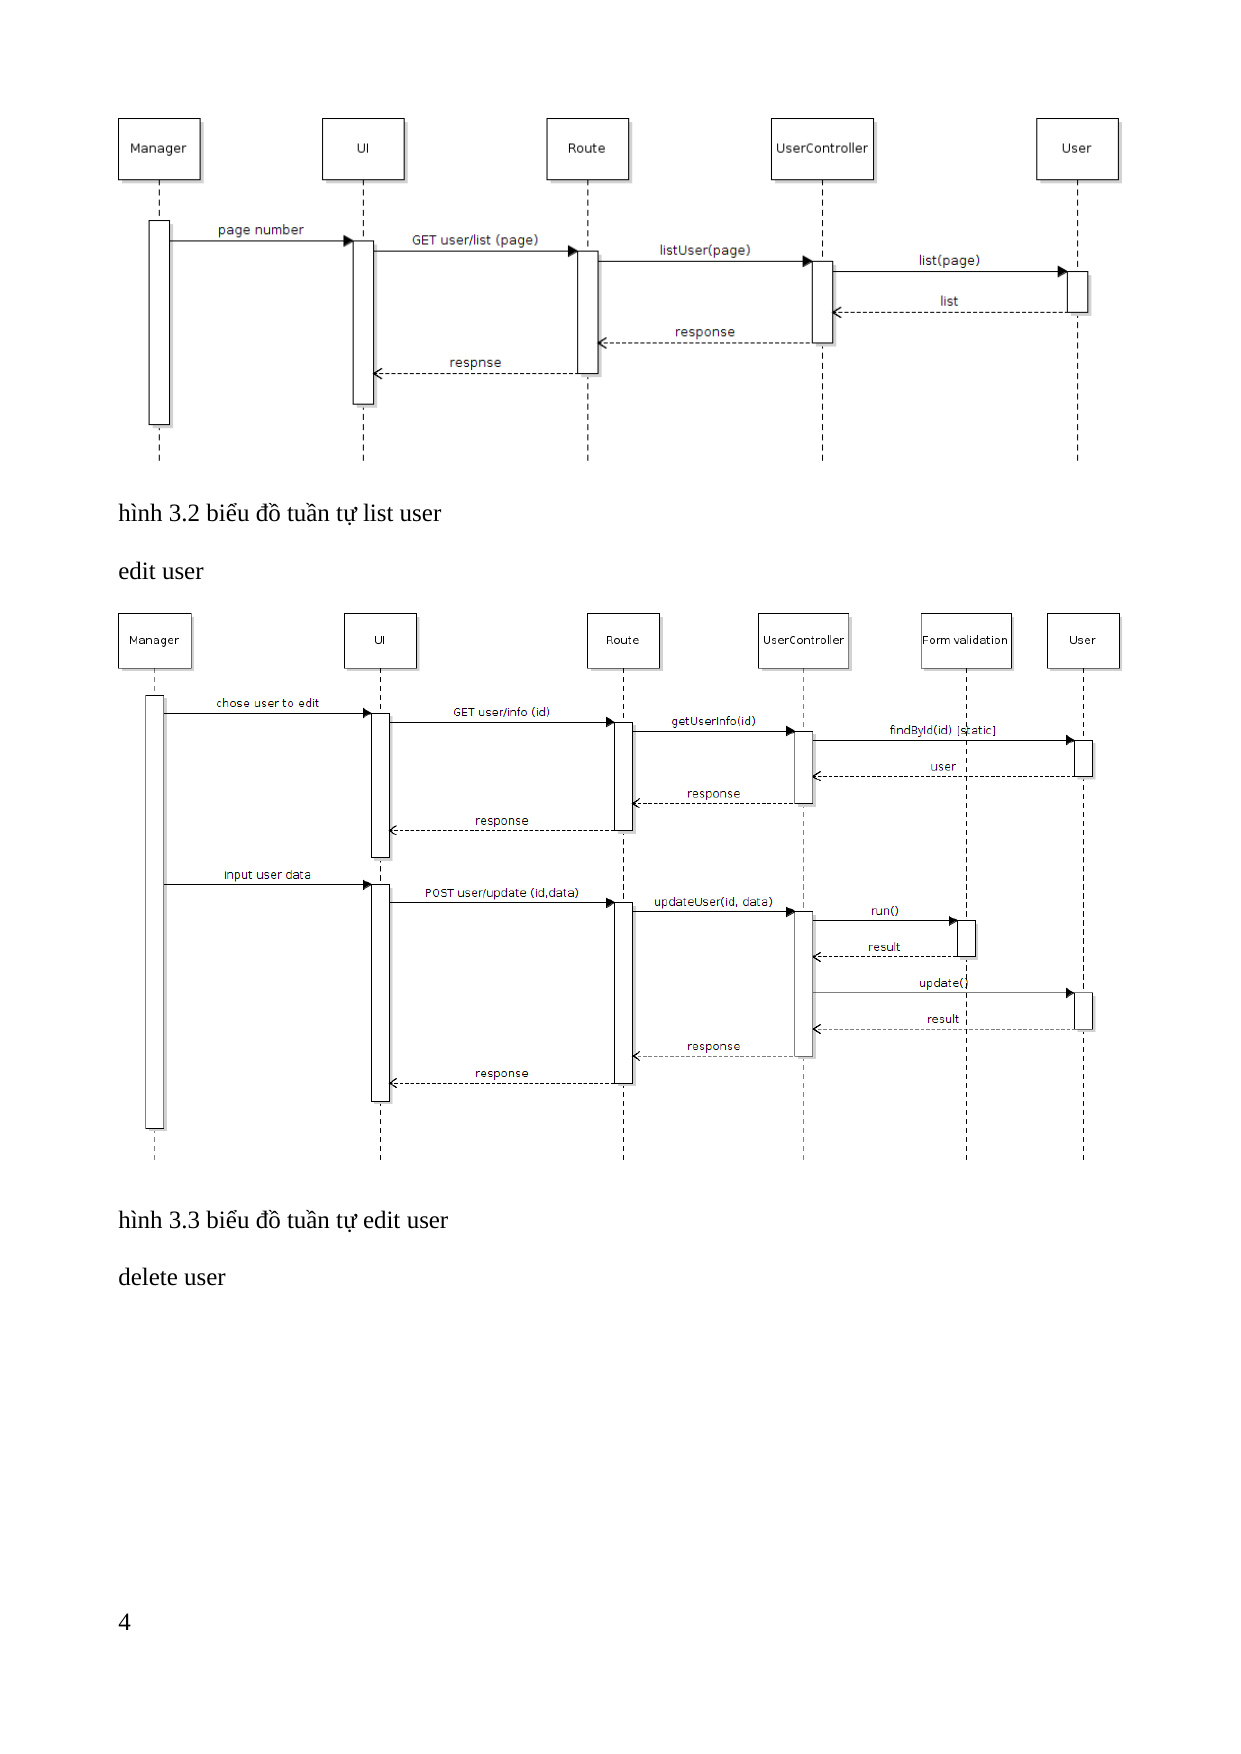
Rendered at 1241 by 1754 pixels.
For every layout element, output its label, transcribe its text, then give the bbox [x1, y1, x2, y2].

text hình 3.3 biểu đồ tuần tự edit user [118, 1205, 1122, 1234]
text delete user [118, 1262, 1122, 1291]
picture [118, 118, 1123, 470]
text edit user [118, 556, 1122, 585]
picture [118, 613, 1123, 1177]
text hình 3.2 biểu đồ tuần tự list user [118, 498, 1122, 527]
